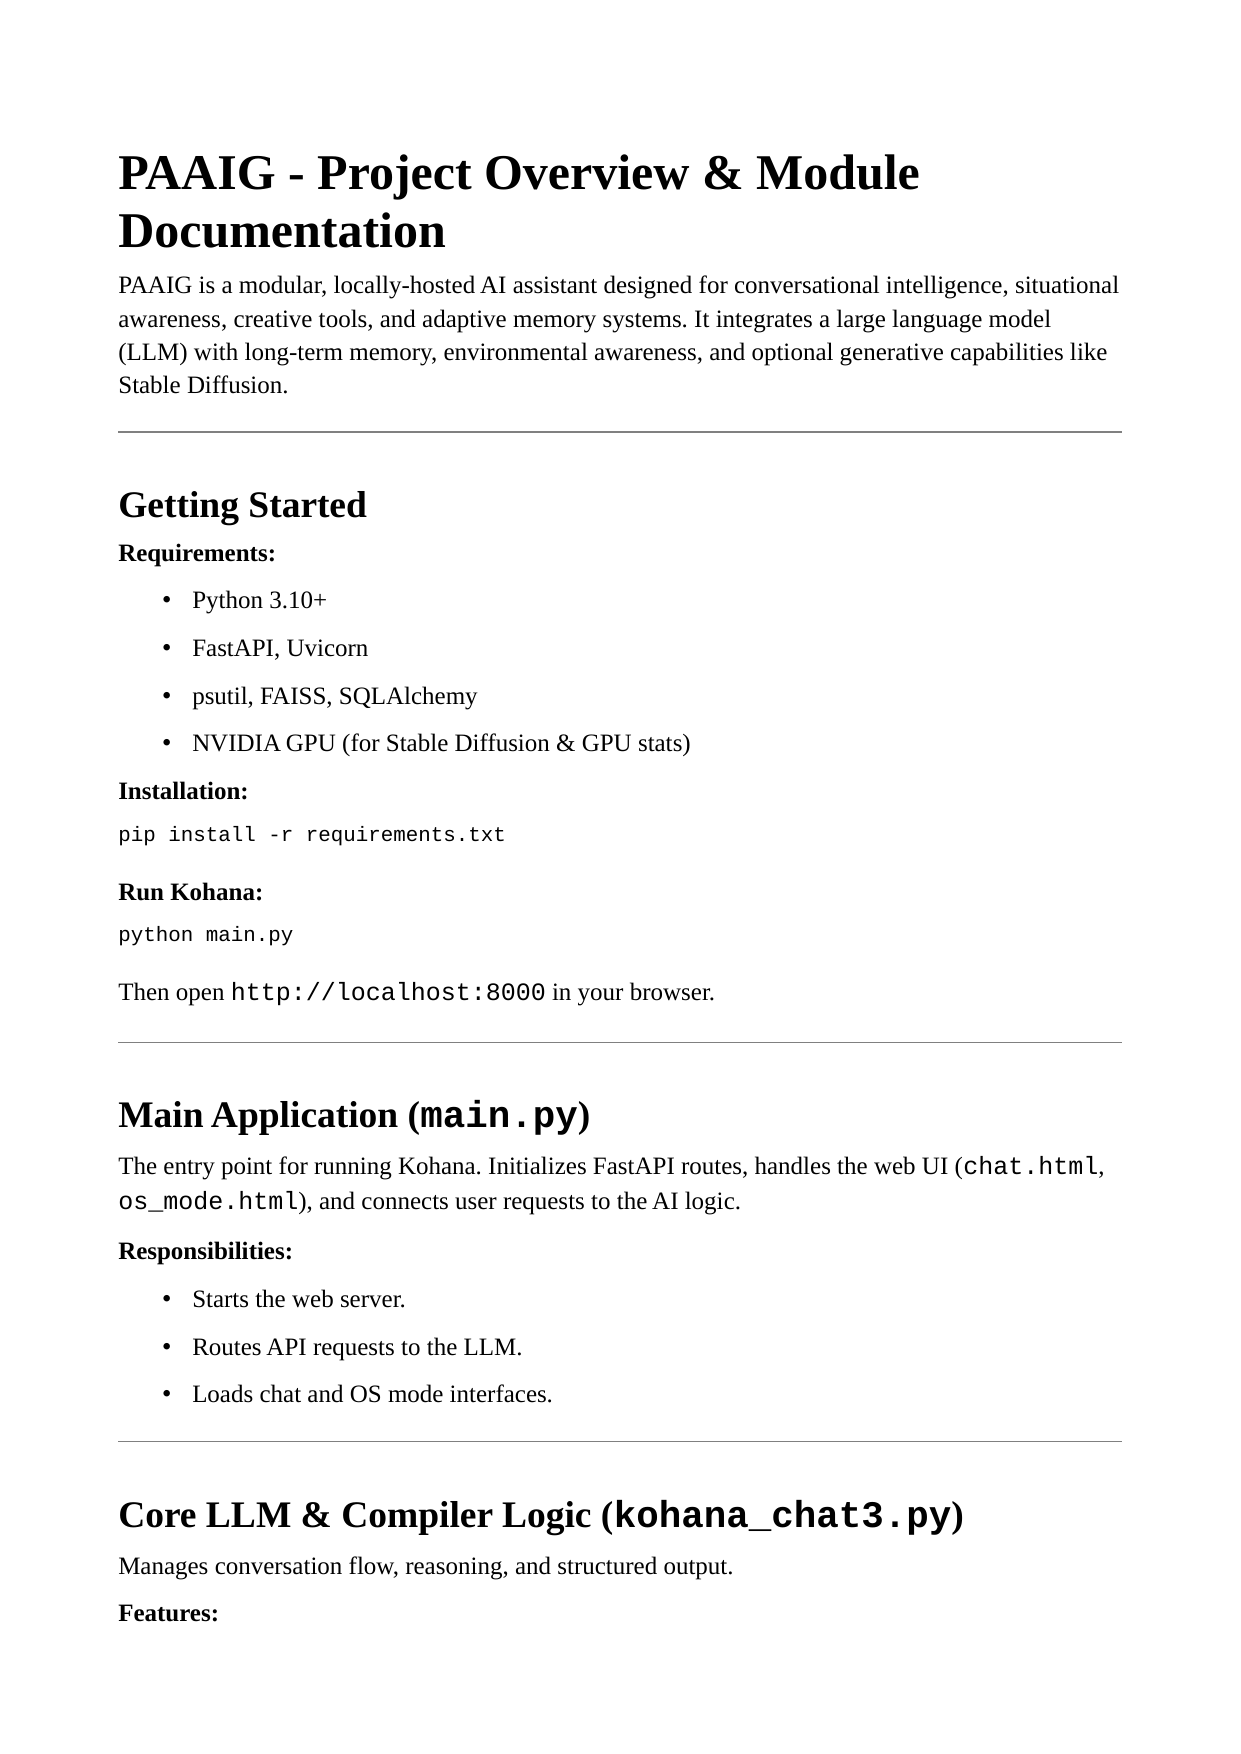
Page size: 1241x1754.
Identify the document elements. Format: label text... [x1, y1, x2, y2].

subtitle Core LLM & Compiler Logic (kohana_chat3.py) [118, 1492, 1122, 1538]
subtitle PAAIG - Project Overview & Module Documentation [118, 143, 1122, 258]
text Installation: [118, 776, 1122, 805]
text pip install -r requirements.txt [118, 824, 1122, 847]
subtitle Main Application (main.py) [118, 1093, 1122, 1139]
text Requirements: [118, 538, 1122, 567]
text Then open http://localhost:8000 in your browser. [118, 977, 1122, 1008]
text The entry point for running Kohana. Initializes FastAPI routes, handles the web UI (chat.html, os_mode.html), and connects user requests to the AI logic. [118, 1151, 1122, 1217]
text Responsibilities: [118, 1236, 1122, 1265]
text python main.py [118, 924, 1122, 948]
list psutil, FAISS, SQLAlchemy [162, 681, 1122, 709]
subtitle Getting Started [118, 482, 1122, 526]
list NVIDIA GPU (for Stable Diffusion & GPU stats) [162, 728, 1122, 757]
list Starts the web server. [162, 1284, 1122, 1313]
list FastAPI, Uvicorn [162, 633, 1122, 662]
text Manages conversation flow, reasoning, and structured output. [118, 1551, 1122, 1579]
list Loads chat and OS mode interfaces. [162, 1379, 1122, 1408]
list Python 3.10+ [162, 586, 1122, 614]
text Run Kohana: [118, 877, 1122, 906]
text Features: [118, 1598, 1122, 1627]
list Routes API requests to the LLM. [162, 1332, 1122, 1360]
text PAAIG is a modular, locally-hosted AI assistant designed for conversational intelligence, situational awareness, creative tools, and adaptive memory systems. It integrates a large language model (LLM) with long-term memory, environmental awareness, and optional generative capabilities like Stable Diffusion. [118, 271, 1122, 398]
